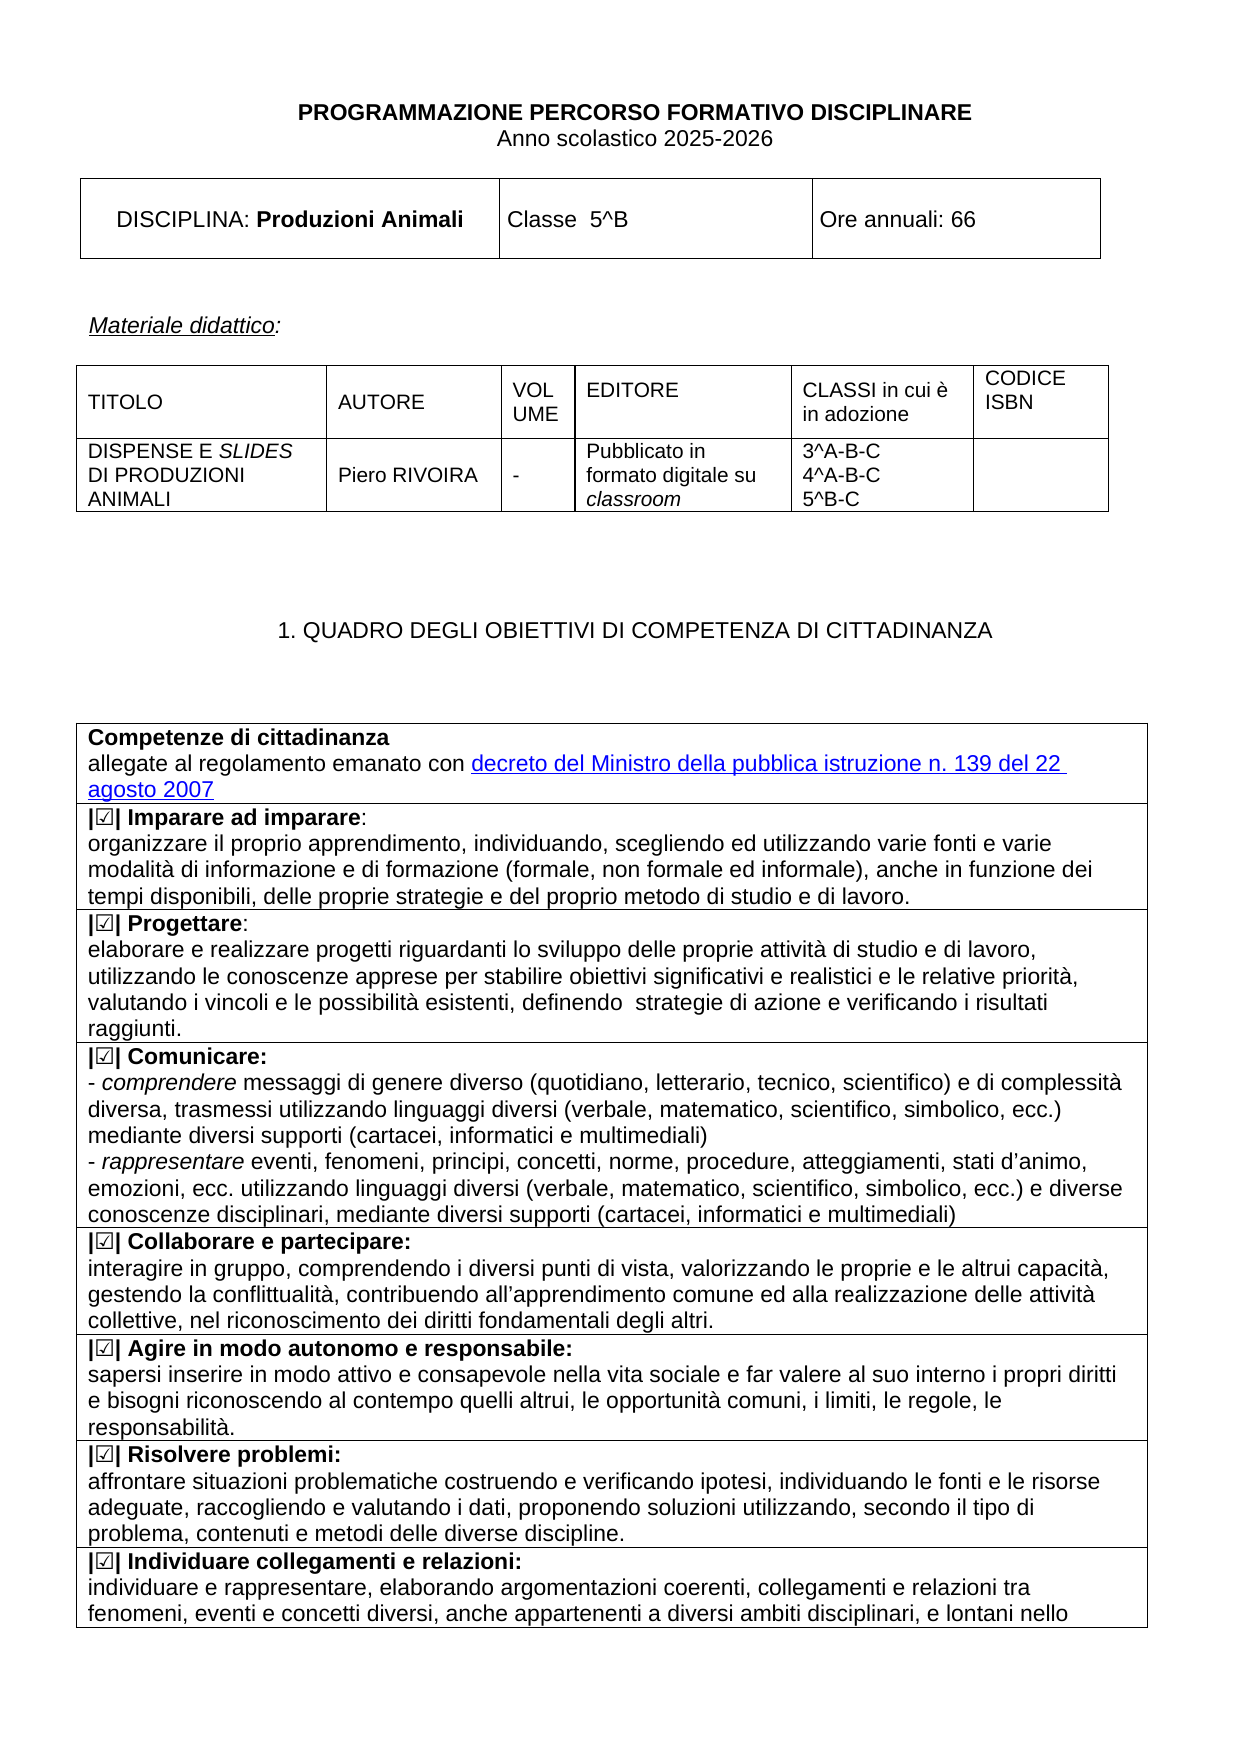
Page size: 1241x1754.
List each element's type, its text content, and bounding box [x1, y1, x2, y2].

table_cell |☑| Progettare: elaborare e realizzare progetti riguardanti lo sviluppo delle proprie attività di studio e di lavoro, utilizzando le conoscenze apprese per stabilire obiettivi significativi e realistici e le relative priorità, valutando i vincoli e le possibilità esistenti, definendo strategie di azione e verificando i risultati raggiunti. [77, 910, 1147, 1042]
table_cell [974, 439, 1108, 511]
table_header Classe 5^B [500, 179, 812, 258]
text PROGRAMMAZIONE PERCORSO FORMATIVO DISCIPLINARE [89, 99, 1181, 125]
table_cell Piero RIVOIRA [327, 439, 501, 511]
text Materiale didattico: [89, 312, 1181, 338]
table_header VOLUME [502, 366, 574, 438]
table_header AUTORE [327, 366, 501, 438]
table_cell 3^A-B-C 4^A-B-C 5^B-C [792, 439, 973, 511]
table_cell |☑| Comunicare: - comprendere messaggi di genere diverso (quotidiano, letterario, tecnico, scientifico) e di complessità diversa, trasmessi utilizzando linguaggi diversi (verbale, matematico, scientifico, simbolico, ecc.) mediante diversi supporti (cartacei, informatici e multimediali) - rappresentare eventi, fenomeni, principi, concetti, norme, procedure, atteggiamenti, stati d’animo, emozioni, ecc. utilizzando linguaggi diversi (verbale, matematico, scientifico, simbolico, ecc.) e diverse conoscenze disciplinari, mediante diversi supporti (cartacei, informatici e multimediali) [77, 1043, 1147, 1227]
table_cell |☑| Imparare ad imparare: organizzare il proprio apprendimento, individuando, scegliendo ed utilizzando varie fonti e varie modalità di informazione e di formazione (formale, non formale ed informale), anche in funzione dei tempi disponibili, delle proprie strategie e del proprio metodo di studio e di lavoro. [77, 804, 1147, 909]
text 1. QUADRO DEGLI OBIETTIVI DI COMPETENZA DI CITTADINANZA [89, 617, 1181, 643]
table_header Ore annuali: 66 [813, 179, 1100, 258]
table_cell |☑| Collaborare e partecipare: interagire in gruppo, comprendendo i diversi punti di vista, valorizzando le proprie e le altrui capacità, gestendo la conflittualità, contribuendo all’apprendimento comune ed alla realizzazione delle attività collettive, nel riconoscimento dei diritti fondamentali degli altri. [77, 1228, 1147, 1334]
table_cell - [502, 439, 574, 511]
table_cell DISPENSE E SLIDES DI PRODUZIONI ANIMALI [77, 439, 326, 511]
table_header TITOLO [77, 366, 326, 438]
table_header CODICE ISBN [974, 366, 1108, 438]
table_header Competenze di cittadinanza allegate al regolamento emanato con decreto del Ministro della pubblica istruzione n. 139 del 22 agosto 2007 [77, 724, 1147, 802]
table_header DISCIPLINA: Produzioni Animali [81, 179, 499, 258]
table_cell |☑| Risolvere problemi: affrontare situazioni problematiche costruendo e verificando ipotesi, individuando le fonti e le risorse adeguate, raccogliendo e valutando i dati, proponendo soluzioni utilizzando, secondo il tipo di problema, contenuti e metodi delle diverse discipline. [77, 1441, 1147, 1547]
table_header CLASSI in cui è in adozione [792, 366, 973, 438]
table_cell |☑| Individuare collegamenti e relazioni: individuare e rappresentare, elaborando argomentazioni coerenti, collegamenti e relazioni tra fenomeni, eventi e concetti diversi, anche appartenenti a diversi ambiti disciplinari, e lontani nello [77, 1548, 1147, 1627]
table_cell Pubblicato in formato digitale su classroom [576, 439, 791, 511]
table_cell |☑| Agire in modo autonomo e responsabile: sapersi inserire in modo attivo e consapevole nella vita sociale e far valere al suo interno i propri diritti e bisogni riconoscendo al contempo quelli altrui, le opportunità comuni, i limiti, le regole, le responsabilità. [77, 1335, 1147, 1440]
table_header EDITORE [576, 366, 791, 438]
text Anno scolastico 2025-2026 [89, 125, 1181, 152]
